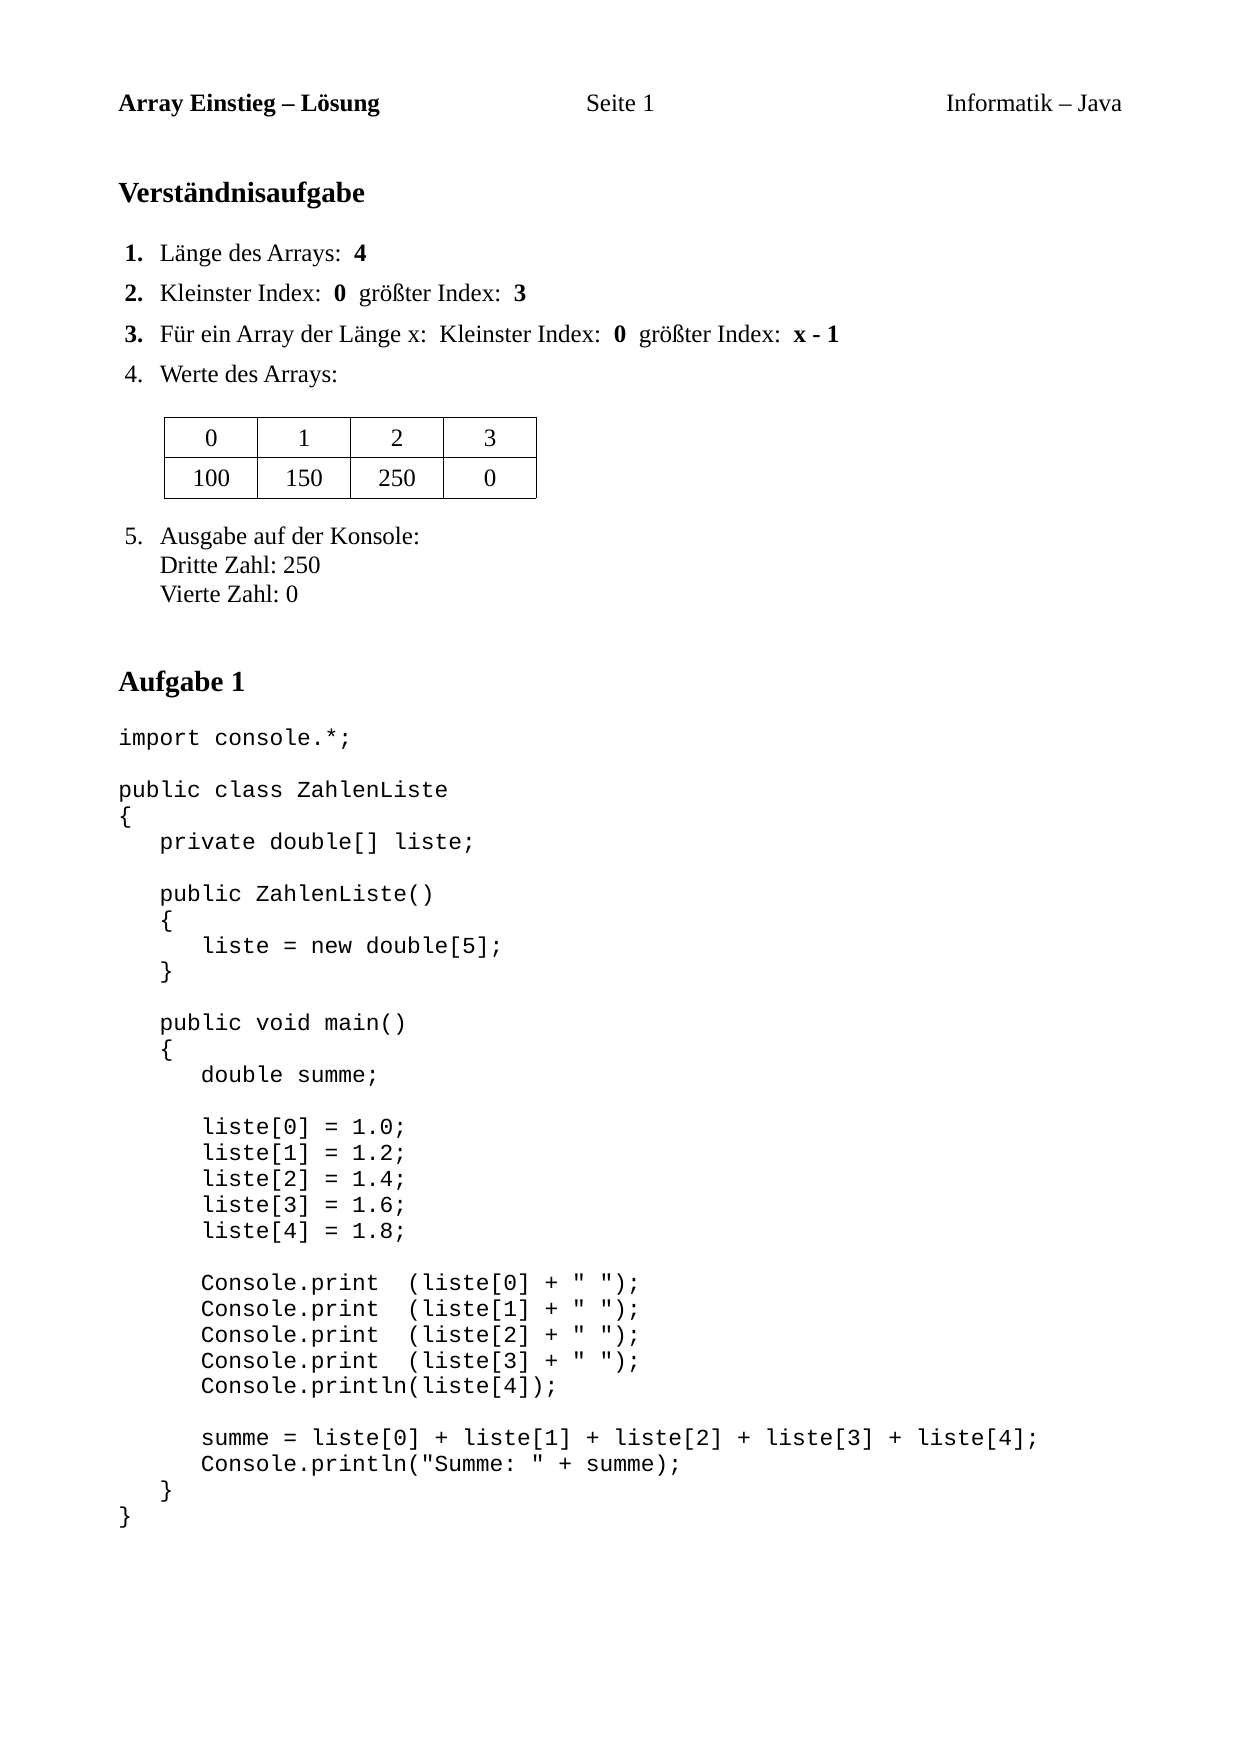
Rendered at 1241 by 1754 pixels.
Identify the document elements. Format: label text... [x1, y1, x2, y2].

text import console.*; public class ZahlenListe { private double[] liste; public ZahlenListe() { liste = new double[5]; } public void main() { double summe; liste[0] = 1.0; liste[1] = 1.2; liste[2] = 1.4; liste[3] = 1.6; liste[4] = 1.8; Console.print (liste[0] + " "); Console.print (liste[1] + " "); Console.print (liste[2] + " "); Console.print (liste[3] + " "); Console.println(liste[4]); summe = liste[0] + liste[1] + liste[2] + liste[3] + liste[4]; Console.println("Summe: " + summe); } } [118, 726, 1122, 1556]
list Länge des Arrays: 4 [118, 238, 1122, 267]
table_header 0 [165, 418, 257, 457]
table_cell 0 [444, 458, 536, 497]
text Verständnisaufgabe [118, 176, 1122, 209]
table_cell 100 [165, 458, 257, 497]
table_cell 150 [258, 458, 350, 497]
text Aufgabe 1 [118, 664, 1122, 698]
table_header 2 [351, 418, 443, 457]
list Kleinster Index: 0 größter Index: 3 [118, 278, 1122, 307]
table_cell 250 [351, 458, 443, 497]
table_header 3 [444, 418, 536, 457]
list Für ein Array der Länge x: Kleinster Index: 0 größter Index: x - 1 [118, 319, 1122, 348]
list Ausgabe auf der Konsole: Dritte Zahl: 250 Vierte Zahl: 0 [118, 521, 1122, 607]
list Werte des Arrays: [118, 359, 1122, 417]
table_header 1 [258, 418, 350, 457]
